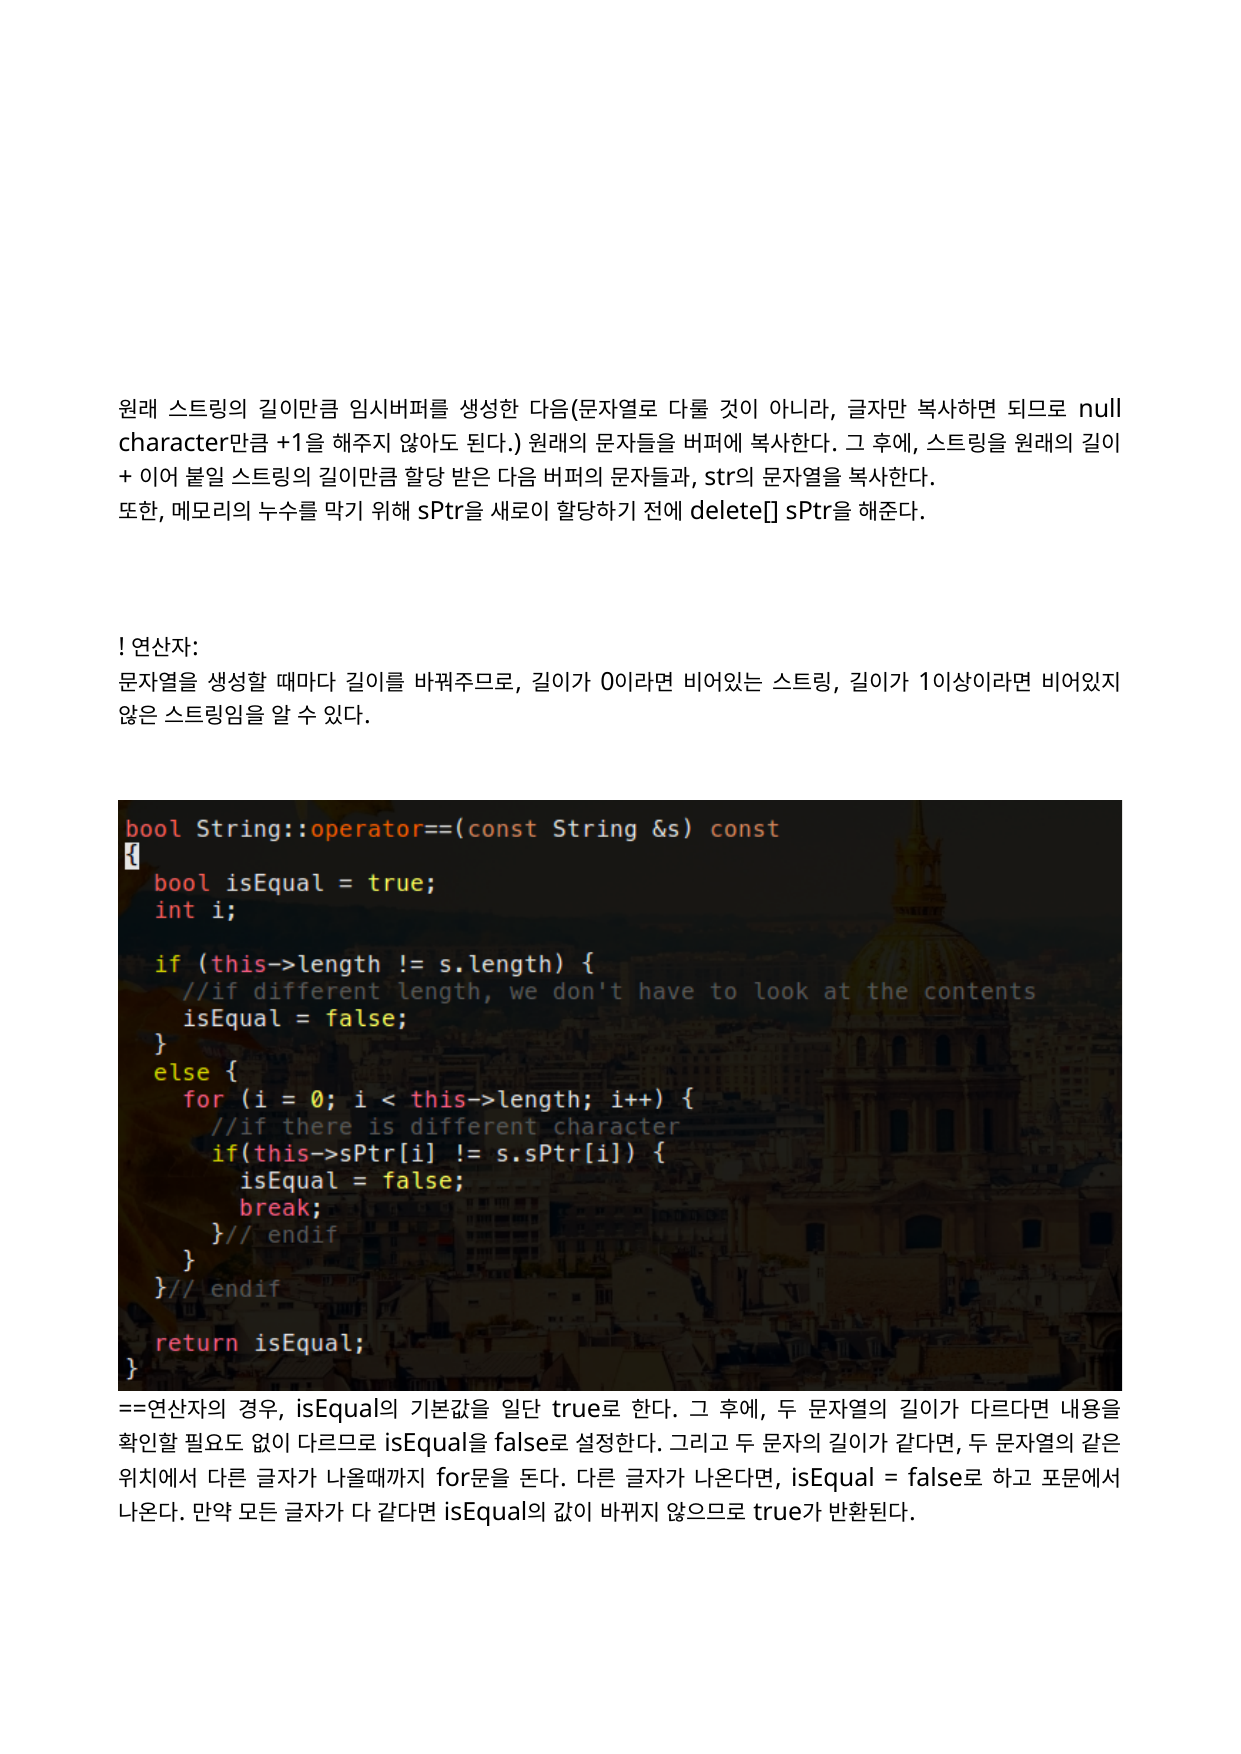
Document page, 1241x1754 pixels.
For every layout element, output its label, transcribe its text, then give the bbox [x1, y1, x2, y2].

picture [118, 800, 1123, 1391]
text ==연산자의 경우, isEqual의 기본값을 일단 true로 한다. 그 후에, 두 문자열의 길이가 다르다면 내용을 확인할 필요도 없이 다르므로 isEqual을 false로 설정한다. 그리고 두 문자의 길이가 같다면, 두 문자열의 같은 위치에서 다른 글자가 나올때까지 for문을 돈다. 다른 글자가 나온다면, isEqual = false로 하고 포문에서 나온다. 만약 모든 글자가 다 같다면 isEqual의 값이 바뀌지 않으므로 true가 반환된다. [118, 1391, 1122, 1527]
text ! 연산자: [118, 629, 1122, 663]
text 원래 스트링의 길이만큼 임시버퍼를 생성한 다음(문자열로 다룰 것이 아니라, 글자만 복사하면 되므로 null character만큼 +1을 해주지 않아도 된다.) 원래의 문자들을 버퍼에 복사한다. 그 후에, 스트링을 원래의 길이+ 이어 붙일 스트링의 길이만큼 할당 받은 다음 버퍼의 문자들과, str의 문자열을 복사한다. [118, 391, 1122, 493]
text 문자열을 생성할 때마다 길이를 바꿔주므로, 길이가 0이라면 비어있는 스트링, 길이가 1이상이라면 비어있지 않은 스트링임을 알 수 있다. [118, 663, 1122, 731]
text 또한, 메모리의 누수를 막기 위해 sPtr을 새로이 할당하기 전에 delete[] sPtr을 해준다. [118, 493, 1122, 527]
